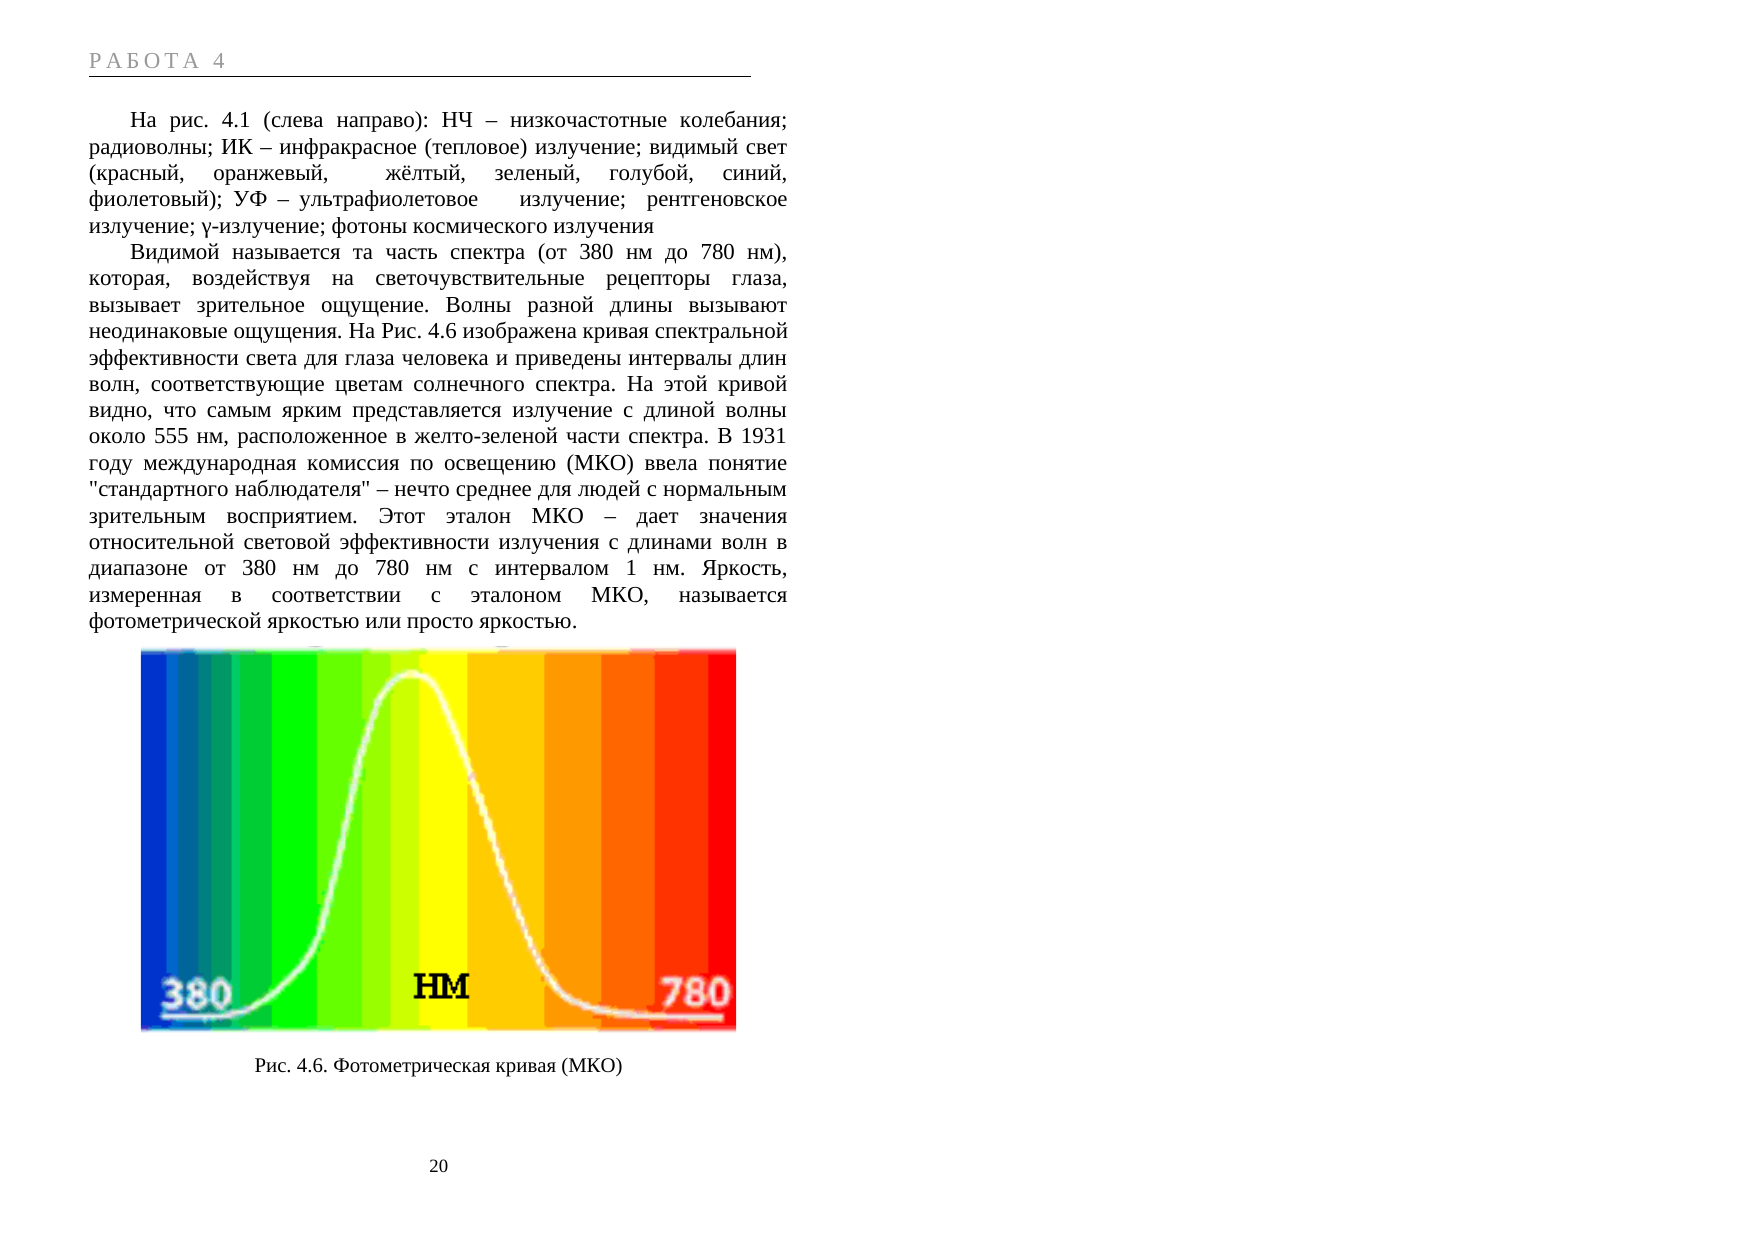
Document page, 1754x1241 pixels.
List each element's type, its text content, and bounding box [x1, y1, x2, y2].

picture [140, 646, 737, 1041]
text На рис. 4.1 (слева направо): НЧ – низкочастотные колебания; радиоволны; ИК – инфракрасное (тепловое) излучение; видимый свет (красный, оранжевый, жёлтый, зеленый, голубой, синий, фиолетовый); УФ – ультрафиолетовое излучение; рентгеновское излучение; γ-излучение; фотоны космического излучения [89, 106, 788, 238]
text Видимой называется та часть спектра (от 380 нм до 780 нм), которая, воздействуя на светочувствительные рецепторы глаза, вызывает зрительное ощущение. Волны разной длины вызывают неодинаковые ощущения. На Рис. 4 .6 изображена кривая спектральной эффективности света для глаза человека и приведены интервалы длин волн, соответствующие цветам солнечного спектра. На этой кривой видно, что самым ярким представляется излучение с длиной волны около 555 нм, расположенное в желто-зеленой части спектра. В 1931 году международная комиссия по освещению (МКО) ввела понятие "стандартного наблюдателя" – нечто среднее для людей с нормальным зрительным восприятием. Этот эталон МКО – дает значения относительной световой эффективности излучения с длинами волн в диапазоне от 380 нм до 780 нм с интервалом 1 нм. Яркость, измеренная в соответствии с эталоном МКО, называется фотометрической яркостью или просто яркостью. [89, 238, 788, 633]
text Рис. 4.6. Фотометрическая кривая (МКО) [89, 1053, 788, 1077]
